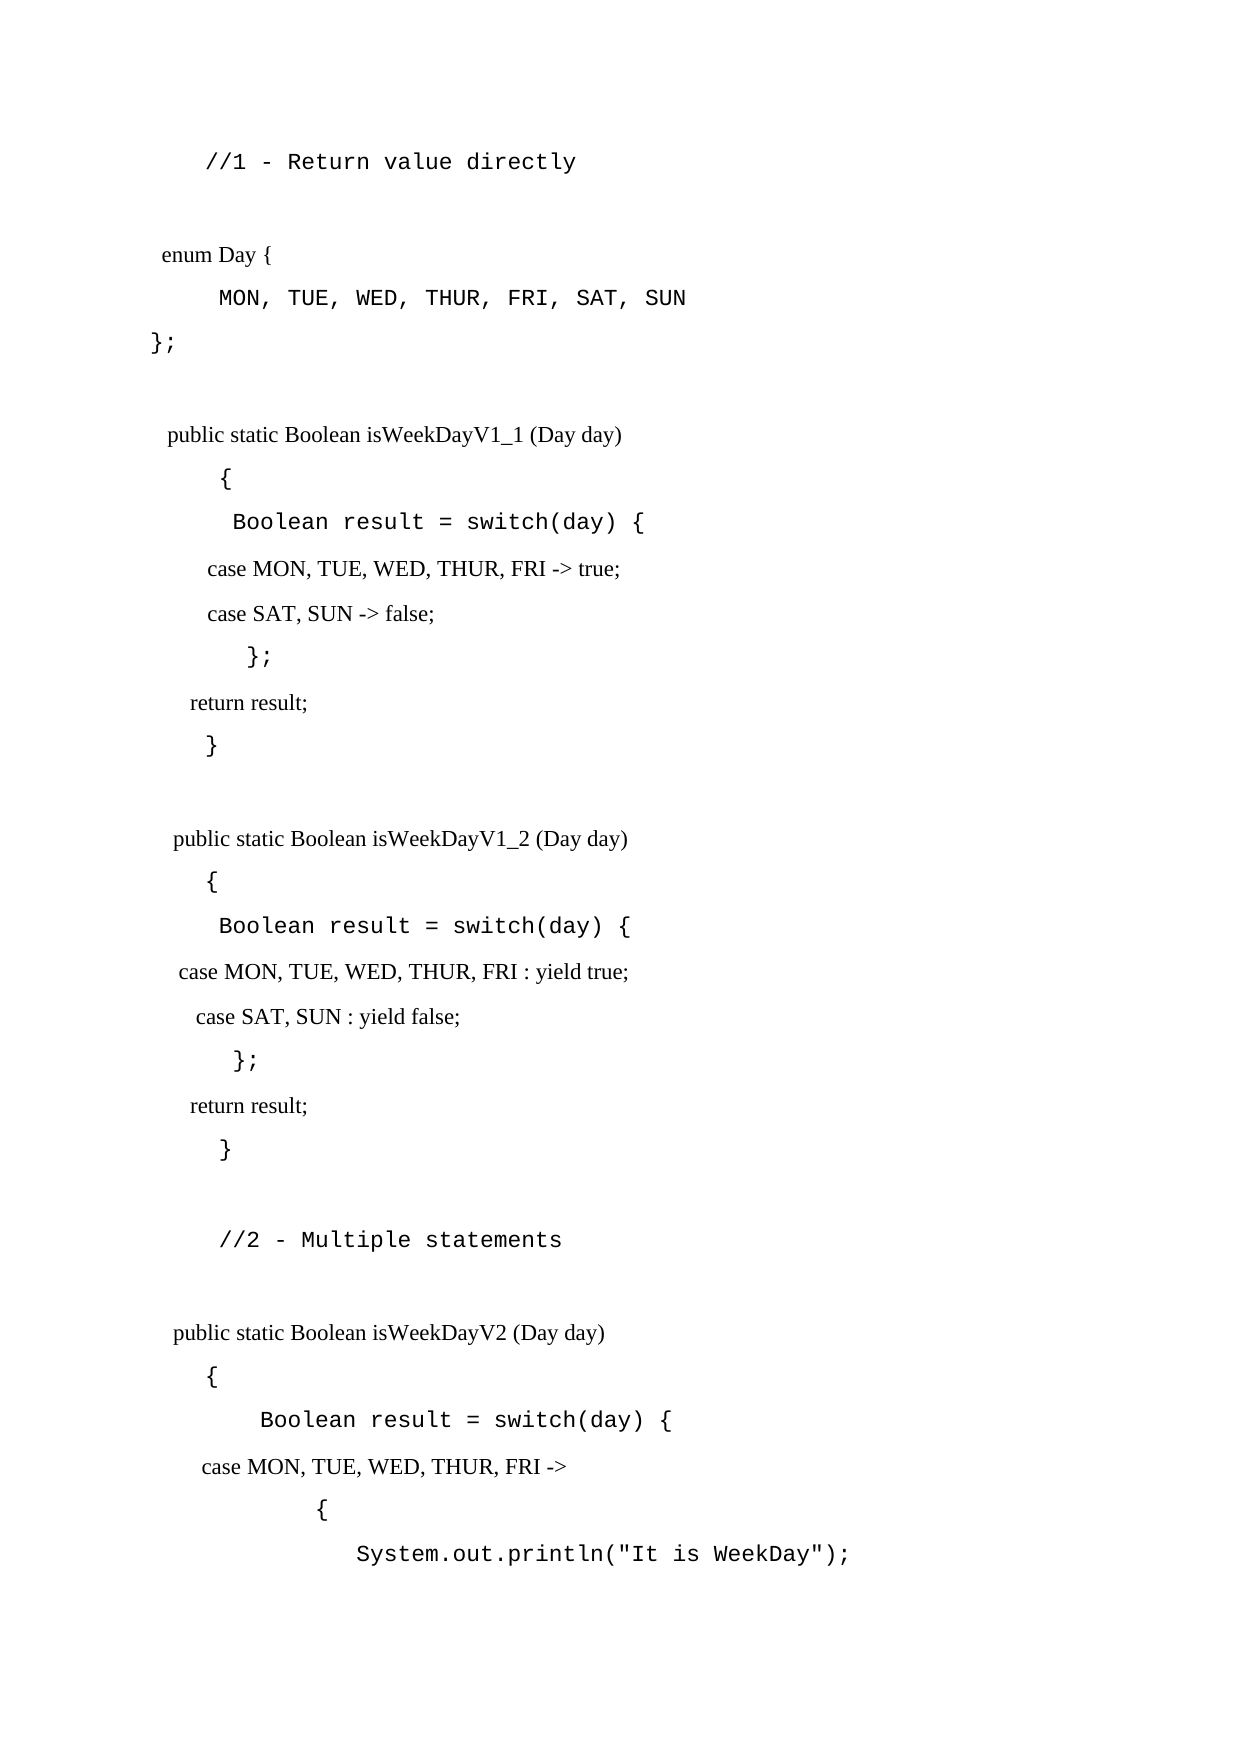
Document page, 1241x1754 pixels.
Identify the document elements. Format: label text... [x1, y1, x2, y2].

text public static Boolean isWeekDayV1_1 (Day day) [150, 421, 1090, 448]
text }; [150, 1048, 1090, 1074]
text }; [150, 644, 1090, 671]
text { [150, 870, 1090, 896]
text { [150, 1498, 1090, 1524]
text Boolean result = switch(day) { [150, 914, 1090, 940]
text }; [150, 330, 1090, 356]
text return result; [150, 689, 1090, 715]
text case MON, TUE, WED, THUR, FRI -> true; [150, 555, 1090, 581]
text MON, TUE, WED, THUR, FRI, SAT, SUN [150, 286, 1090, 312]
text return result; [150, 1092, 1090, 1119]
text public static Boolean isWeekDayV2 (Day day) [150, 1319, 1090, 1346]
text public static Boolean isWeekDayV1_2 (Day day) [150, 825, 1090, 851]
text } [150, 1137, 1090, 1163]
text { [150, 466, 1090, 492]
text //2 - Multiple statements [150, 1228, 1090, 1254]
text { [150, 1364, 1090, 1390]
text //1 - Return value directly [150, 150, 1090, 176]
text enum Day { [150, 241, 1090, 267]
text Boolean result = switch(day) { [150, 1409, 1090, 1434]
text case SAT, SUN -> false; [150, 600, 1090, 626]
text } [150, 734, 1090, 760]
text Boolean result = switch(day) { [150, 511, 1090, 537]
text case MON, TUE, WED, THUR, FRI : yield true; [150, 958, 1090, 985]
text case MON, TUE, WED, THUR, FRI -> [150, 1453, 1090, 1479]
text System.out.println("It is WeekDay"); [150, 1542, 1090, 1568]
text case SAT, SUN : yield false; [150, 1003, 1090, 1029]
